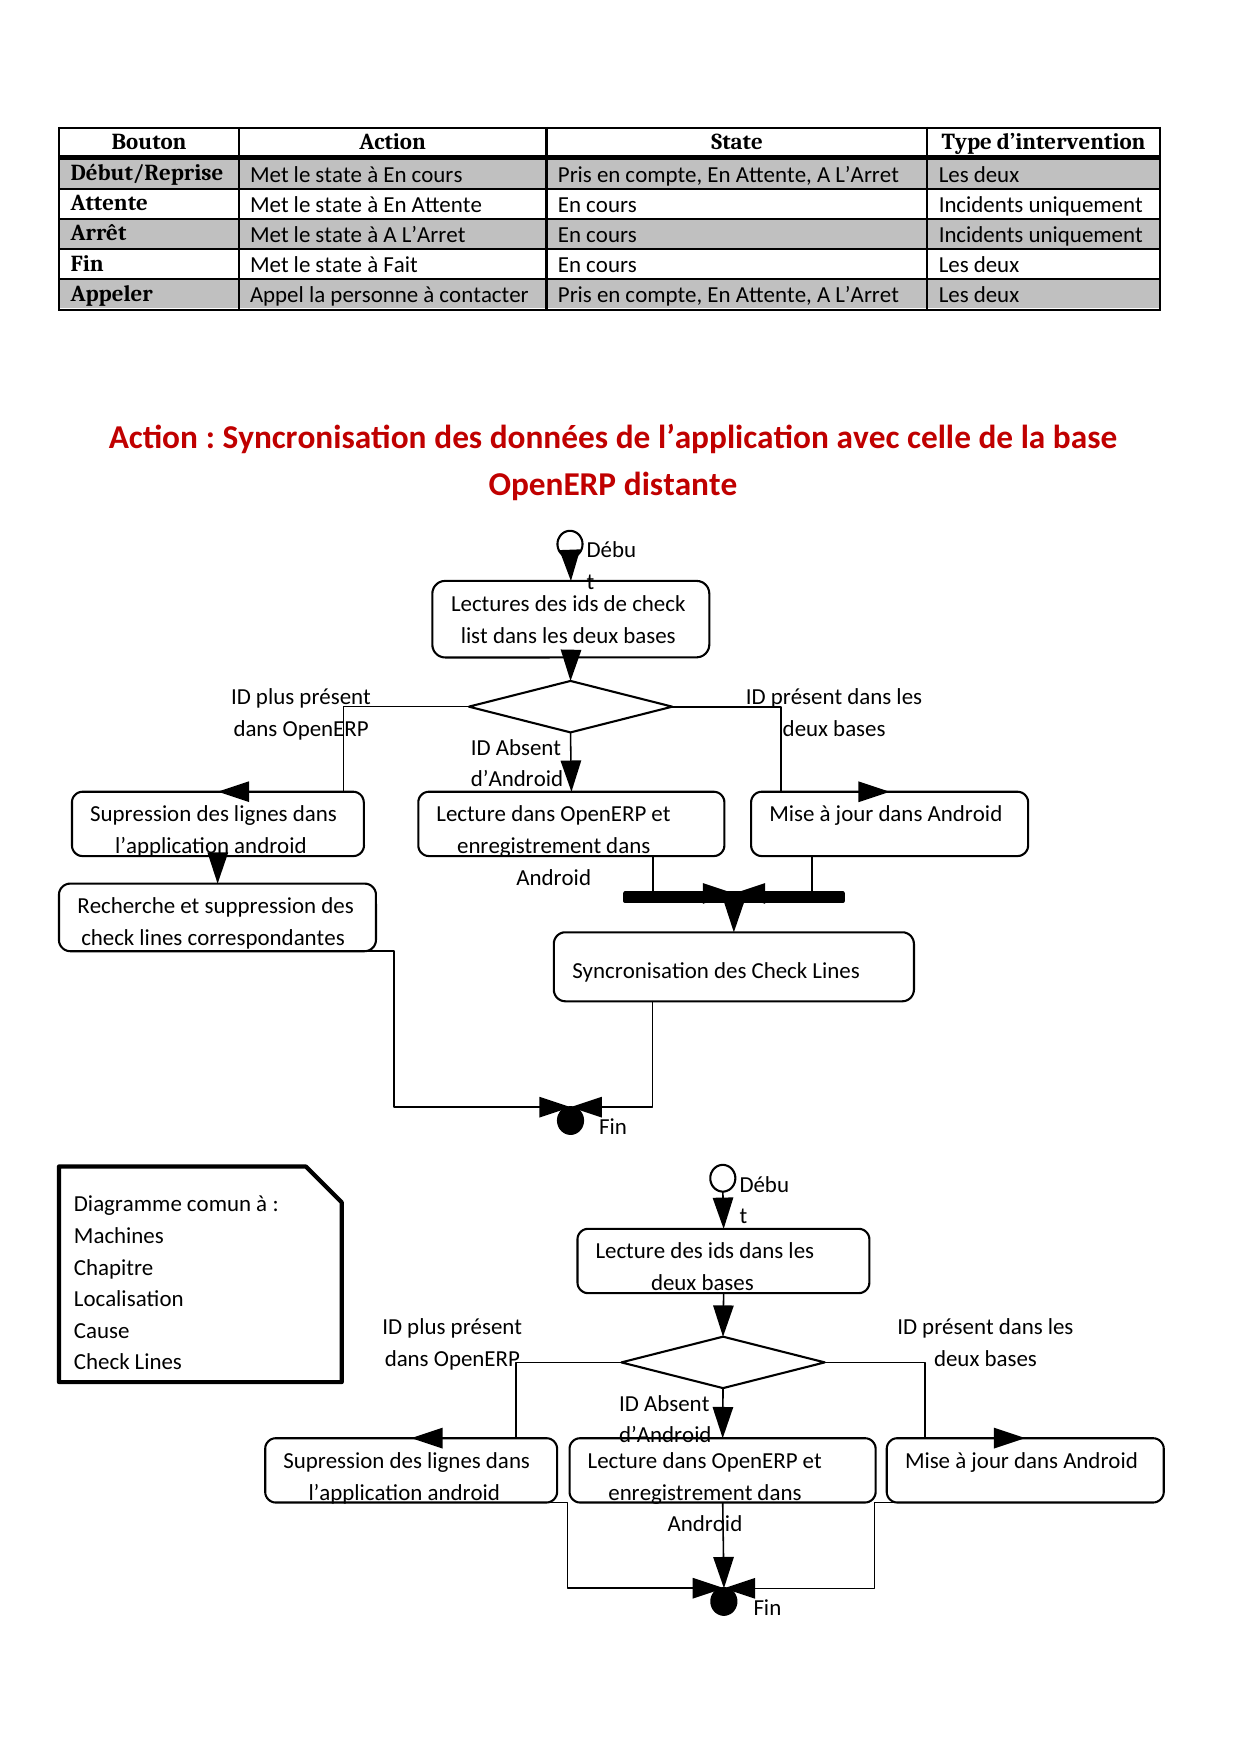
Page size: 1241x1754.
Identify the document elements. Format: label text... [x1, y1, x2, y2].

table_cell En cours [548, 250, 926, 278]
table_header Action [240, 129, 545, 155]
table_cell Met le state à Fait [240, 250, 545, 278]
table_header Type d’intervention [928, 129, 1159, 155]
table_cell En cours [548, 190, 926, 218]
table_cell Met le state à En Attente [240, 190, 545, 218]
table_cell En cours [548, 220, 926, 248]
table_cell Pris en compte, En Attente, A L’Arret [548, 160, 926, 188]
table_header Bouton [60, 129, 238, 155]
table_cell Début/Reprise [60, 160, 238, 188]
table_cell Appeler [60, 280, 238, 308]
table_cell Les deux [928, 250, 1159, 278]
table_cell Incidents uniquement [928, 220, 1159, 248]
table_cell Incidents uniquement [928, 190, 1159, 218]
table_cell Arrêt [60, 220, 238, 248]
table_header State [548, 129, 926, 155]
table_cell Les deux [928, 280, 1159, 308]
table_cell Met le state à A L’Arret [240, 220, 545, 248]
text Action : Syncronisation des données de l’application avec celle de la base OpenERP distante [59, 417, 1167, 504]
table_cell Fin [60, 250, 238, 278]
table_cell Met le state à En cours [240, 160, 545, 188]
table_cell Les deux [928, 160, 1159, 188]
table_cell Pris en compte, En Attente, A L’Arret [548, 280, 926, 308]
table_cell Attente [60, 190, 238, 218]
table_cell Appel la personne à contacter [240, 280, 545, 308]
